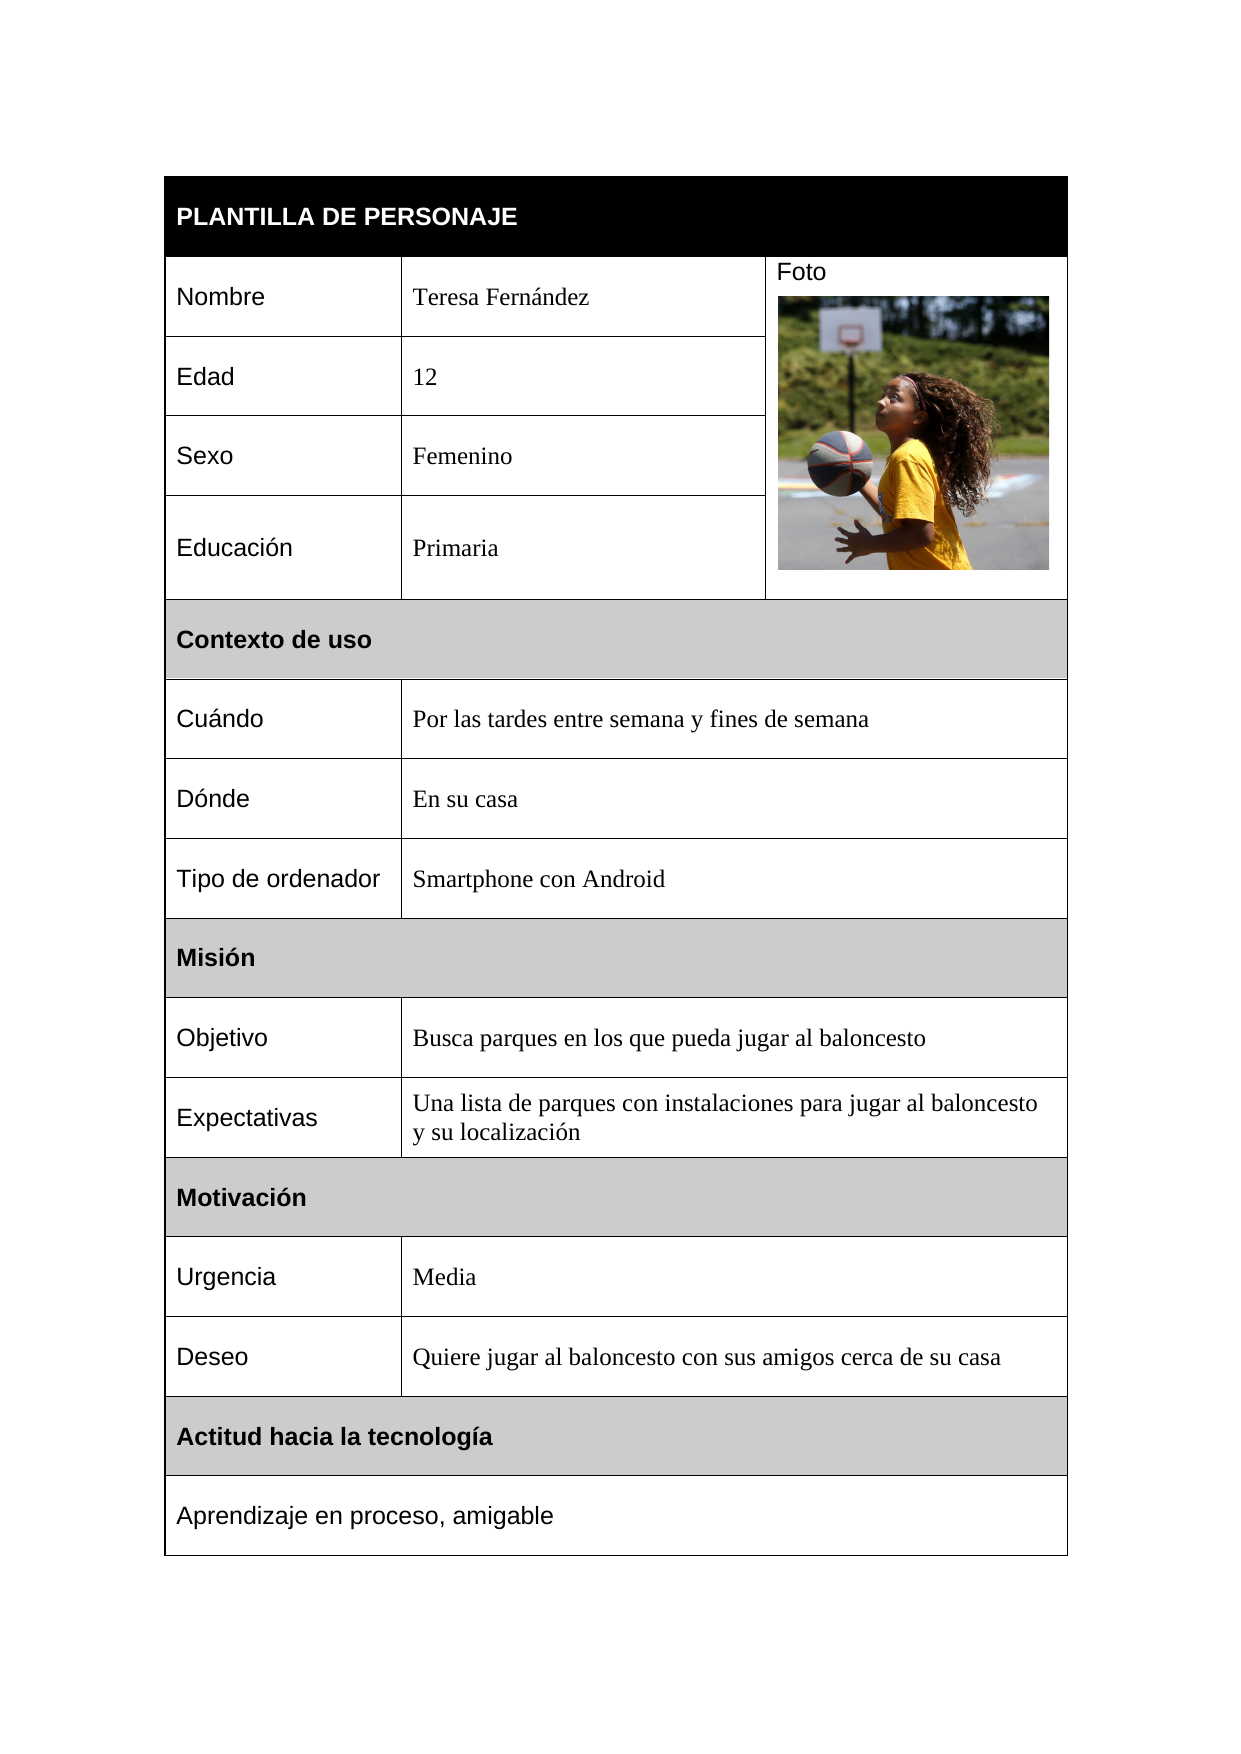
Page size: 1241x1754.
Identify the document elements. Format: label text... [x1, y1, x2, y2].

table_cell Foto [766, 257, 1067, 599]
table_cell Objetivo [166, 998, 401, 1077]
table_cell Por las tardes entre semana y fines de semana [402, 680, 1067, 758]
table_cell Femenino [402, 416, 765, 495]
table_cell Quiere jugar al baloncesto con sus amigos cerca de su casa [402, 1317, 1067, 1396]
table_cell En su casa [402, 759, 1067, 838]
table_cell Dónde [166, 759, 401, 838]
table_cell Deseo [166, 1317, 401, 1396]
table_cell Urgencia [166, 1237, 401, 1316]
table_cell Edad [166, 337, 401, 415]
table_cell Una lista de parques con instalaciones para jugar al baloncesto y su localización [402, 1078, 1067, 1157]
table_cell Motivación [166, 1158, 1067, 1236]
table_cell Smartphone con Android [402, 839, 1067, 917]
table_cell Misión [166, 919, 1067, 997]
table_cell Nombre [166, 257, 401, 336]
table_cell Busca parques en los que pueda jugar al baloncesto [402, 998, 1067, 1077]
table_cell Teresa Fernández [402, 257, 765, 336]
table_cell 12 [402, 337, 765, 415]
table_cell Sexo [166, 416, 401, 495]
table_cell Tipo de ordenador [166, 839, 401, 917]
table_cell Actitud hacia la tecnología [166, 1397, 1067, 1475]
table_cell Aprendizaje en proceso, amigable [166, 1476, 1067, 1555]
table_cell Cuándo [166, 680, 401, 758]
table_cell Educación [166, 496, 401, 599]
picture [778, 296, 1050, 570]
table_cell Media [402, 1237, 1067, 1316]
table_cell Contexto de uso [166, 600, 1067, 678]
table_header PLANTILLA DE PERSONAJE [166, 178, 1067, 256]
table_cell Expectativas [166, 1078, 401, 1157]
table_cell Primaria [402, 496, 765, 599]
